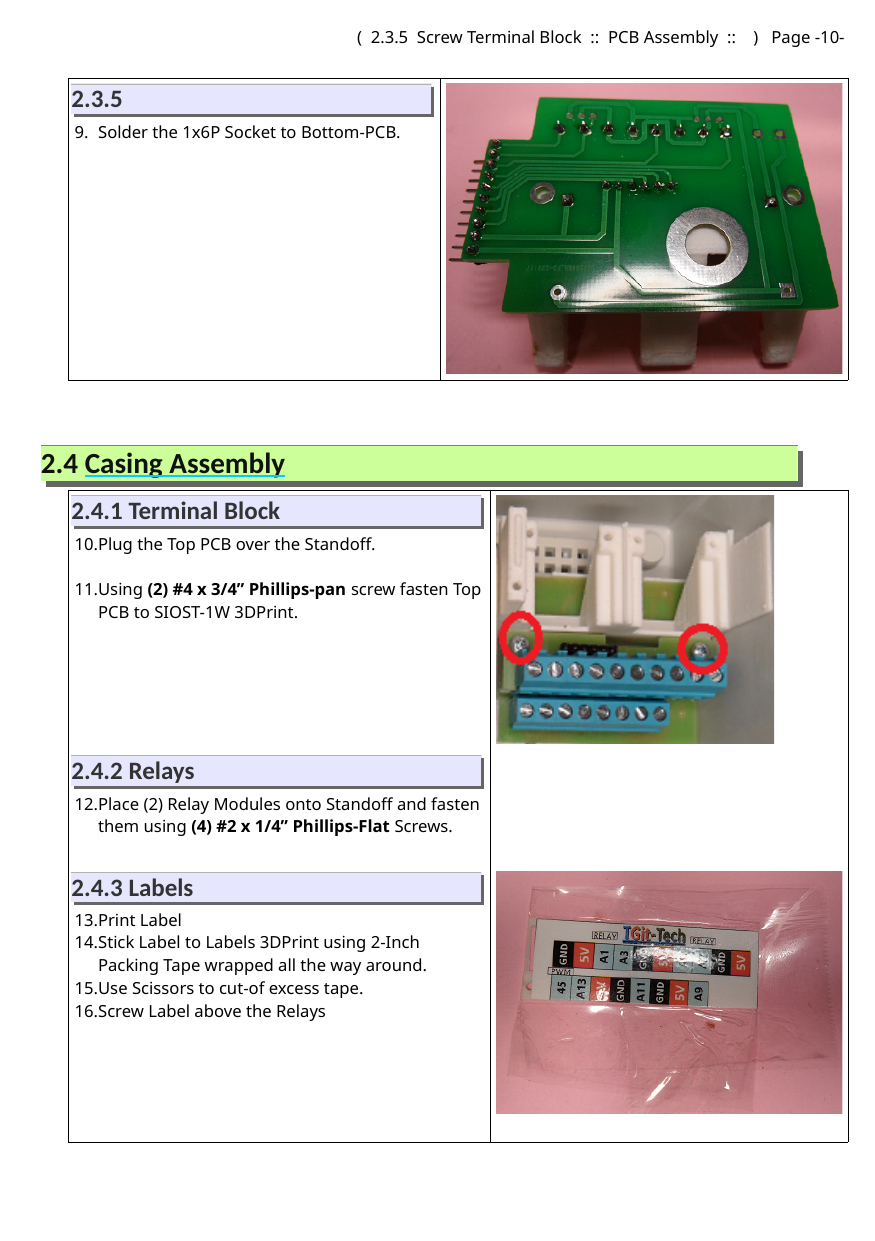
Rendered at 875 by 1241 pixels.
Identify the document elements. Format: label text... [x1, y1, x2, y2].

subtitle Casing Assembly [41, 446, 797, 481]
table_cell [491, 750, 848, 866]
table_cell Relays Place (2) Relay Modules onto Standoff and fasten them using (4) #2 x 1/4” Phillips-Flat Screws. [69, 750, 490, 866]
table_header [491, 491, 848, 750]
table_cell Solder the 1x6P Socket to Bottom-PCB. [69, 79, 440, 380]
table_cell [441, 79, 848, 380]
table_cell [491, 866, 848, 1142]
table_cell Labels Print Label Stick Label to Labels 3DPrint using 2-Inch Packing Tape wrapped all the way around. Use Scissors to cut-of excess tape. Screw Label above the Relays [69, 866, 490, 1142]
table_header Terminal Block Plug the Top PCB over the Standoff. Using (2) #4 x 3/4” Phillips-pan screw fasten Top PCB to SIOST-1W 3DPrint. [69, 491, 490, 750]
